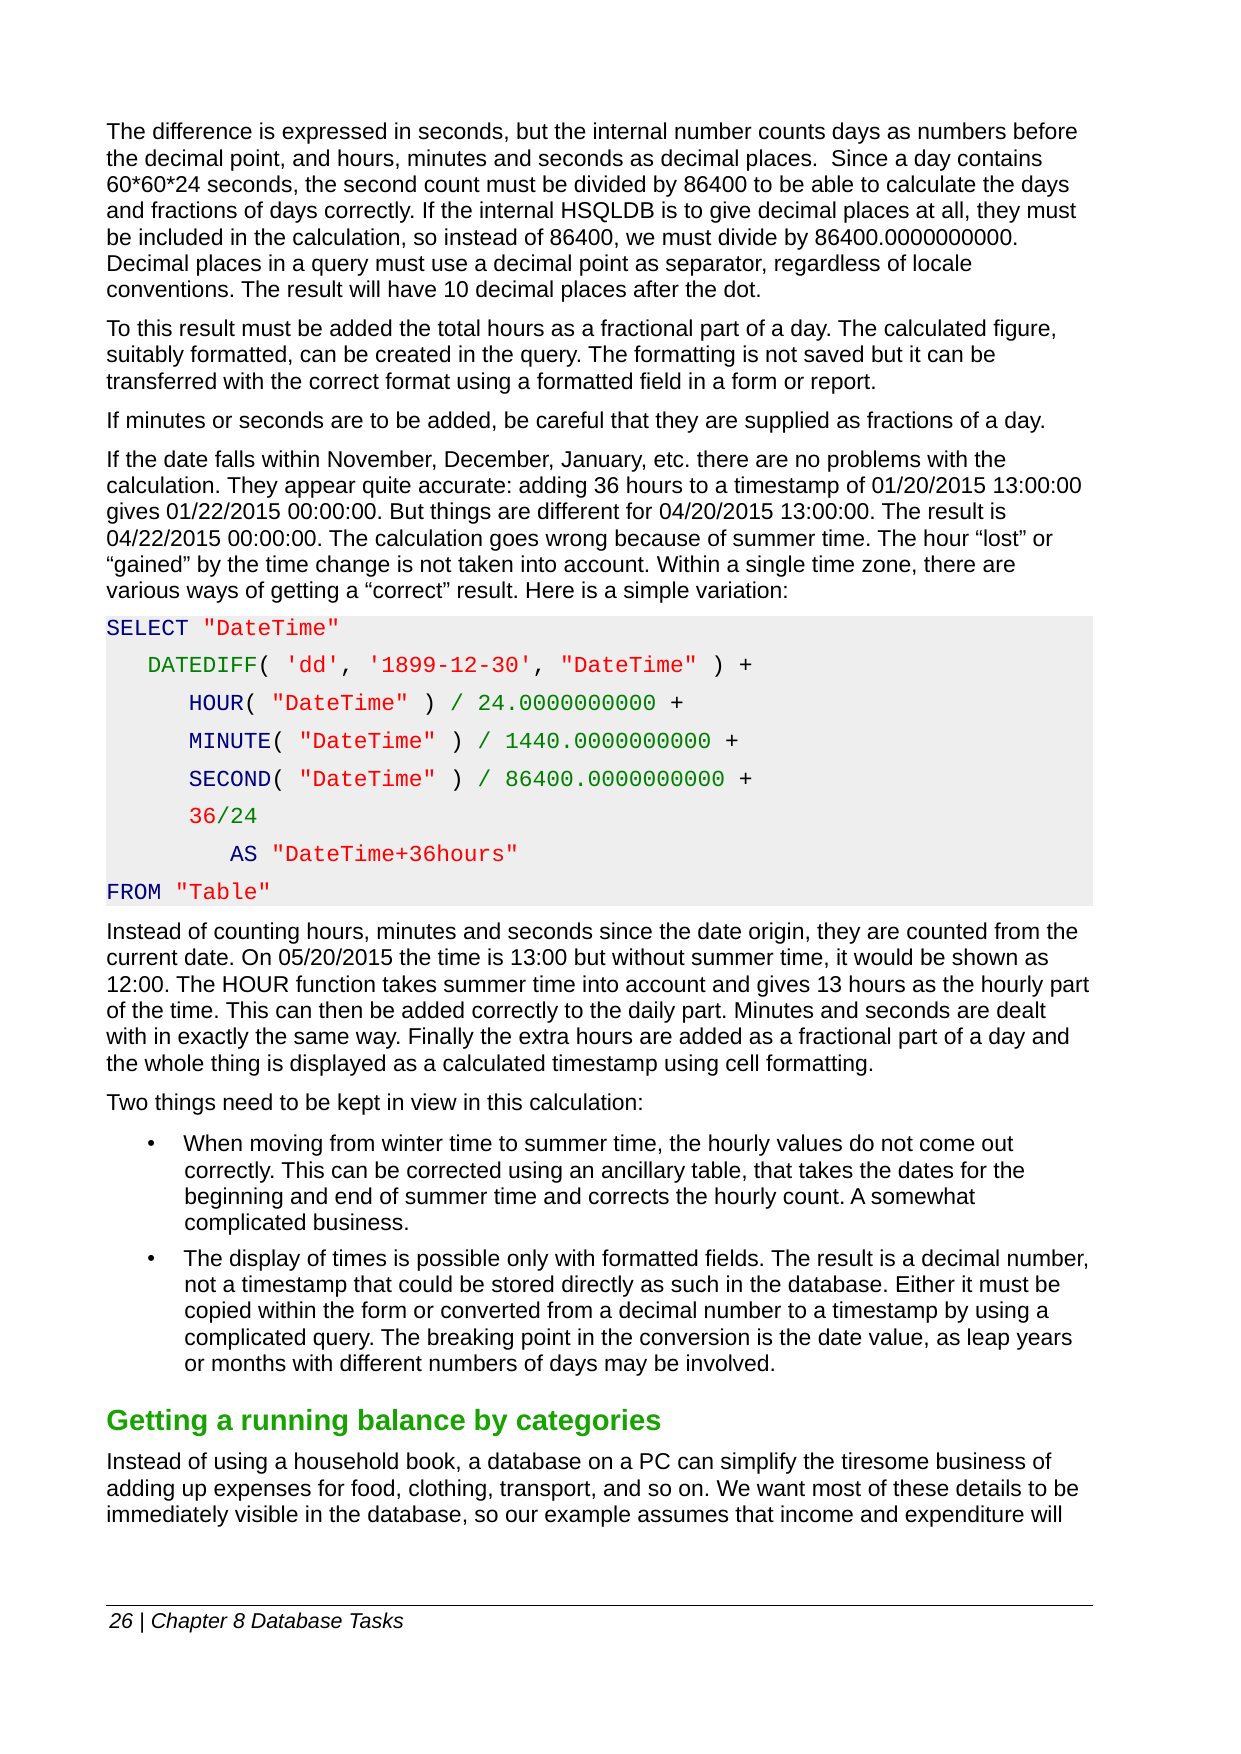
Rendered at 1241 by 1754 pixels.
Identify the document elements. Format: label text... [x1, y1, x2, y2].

text The difference is expressed in seconds, but the internal number counts days as numbers before the decimal point, and hours, minutes and seconds as decimal places. Since a day contains 60*60*24 seconds, the second count must be divided by 86400 to be able to calculate the days and fractions of days correctly. If the internal HSQLDB is to give decimal places at all, they must be included in the calculation, so instead of 86400, we must divide by 86400.0000000000. Decimal places in a query must use a decimal point as separator, regardless of locale conventions. The result will have 10 decimal places after the dot. [106, 118, 1093, 303]
text 36/24 [106, 805, 1093, 831]
text If the date falls within November, December, January, etc. there are no problems with the calculation. They appear quite accurate: adding 36 hours to a timestamp of 01/20/2015 13:00:00 gives 01/22/2015 00:00:00. But things are different for 04/20/2015 13:00:00. The result is 04/22/2015 00:00:00. The calculation goes wrong because of summer time. The hour “lost” or “gained” by the time change is not taken into account. Within a single time zone, there are various ways of getting a “correct” result. Here is a simple variation: [106, 446, 1093, 604]
text SECOND( "DateTime" ) / 86400.0000000000 + [106, 767, 1093, 793]
text To this result must be added the total hours as a fractional part of a day. The calculated figure, suitably formatted, can be created in the query. The formatting is not saved but it can be transferred with the correct format using a formatted field in a form or report. [106, 315, 1093, 394]
text Instead of using a household book, a database on a PC can simplify the tiresome business of adding up expenses for food, clothing, transport, and so on. We want most of these details to be immediately visible in the database, so our example assumes that income and expenditure will [106, 1448, 1093, 1527]
text AS "DateTime+36hours" [106, 842, 1093, 868]
list The display of times is possible only with formatted fields. The result is a decimal number, not a timestamp that could be stored directly as such in the database. Either it must be copied within the form or converted from a decimal number to a timestamp by using a complicated query. The breaking point in the conversion is the date value, as leap years or months with different numbers of days may be involved. [144, 1242, 1093, 1379]
subtitle Getting a running balance by categories [106, 1403, 1093, 1436]
text MINUTE( "DateTime" ) / 1440.0000000000 + [106, 729, 1093, 755]
text If minutes or seconds are to be added, be careful that they are supplied as fractions of a day. [106, 407, 1093, 433]
text Instead of counting hours, minutes and seconds since the date origin, they are counted from the current date. On 05/20/2015 the time is 13:00 but without summer time, it would be shown as 12:00. The HOUR function takes summer time into account and gives 13 hours as the hourly part of the time. This can then be added correctly to the daily part. Minutes and seconds are dealt with in exactly the same way. Finally the extra hours are added as a fractional part of a day and the whole thing is displayed as a calculated timestamp using cell formatting. [106, 918, 1093, 1076]
text Two things need to be kept in view in this calculation: [106, 1088, 1093, 1115]
list When moving from winter time to summer time, the hourly values do not come out correctly. This can be corrected using an ancillary table, that takes the dates for the beginning and end of summer time and corrects the hourly count. A somewhat complicated business. [144, 1127, 1093, 1236]
text HOUR( "DateTime" ) / 24.0000000000 + [106, 692, 1093, 717]
text FROM "Table" [106, 880, 1093, 906]
text SELECT "DateTime" [106, 616, 1093, 642]
text DATEDIFF( 'dd', '1899-12-30', "DateTime" ) + [106, 654, 1093, 680]
